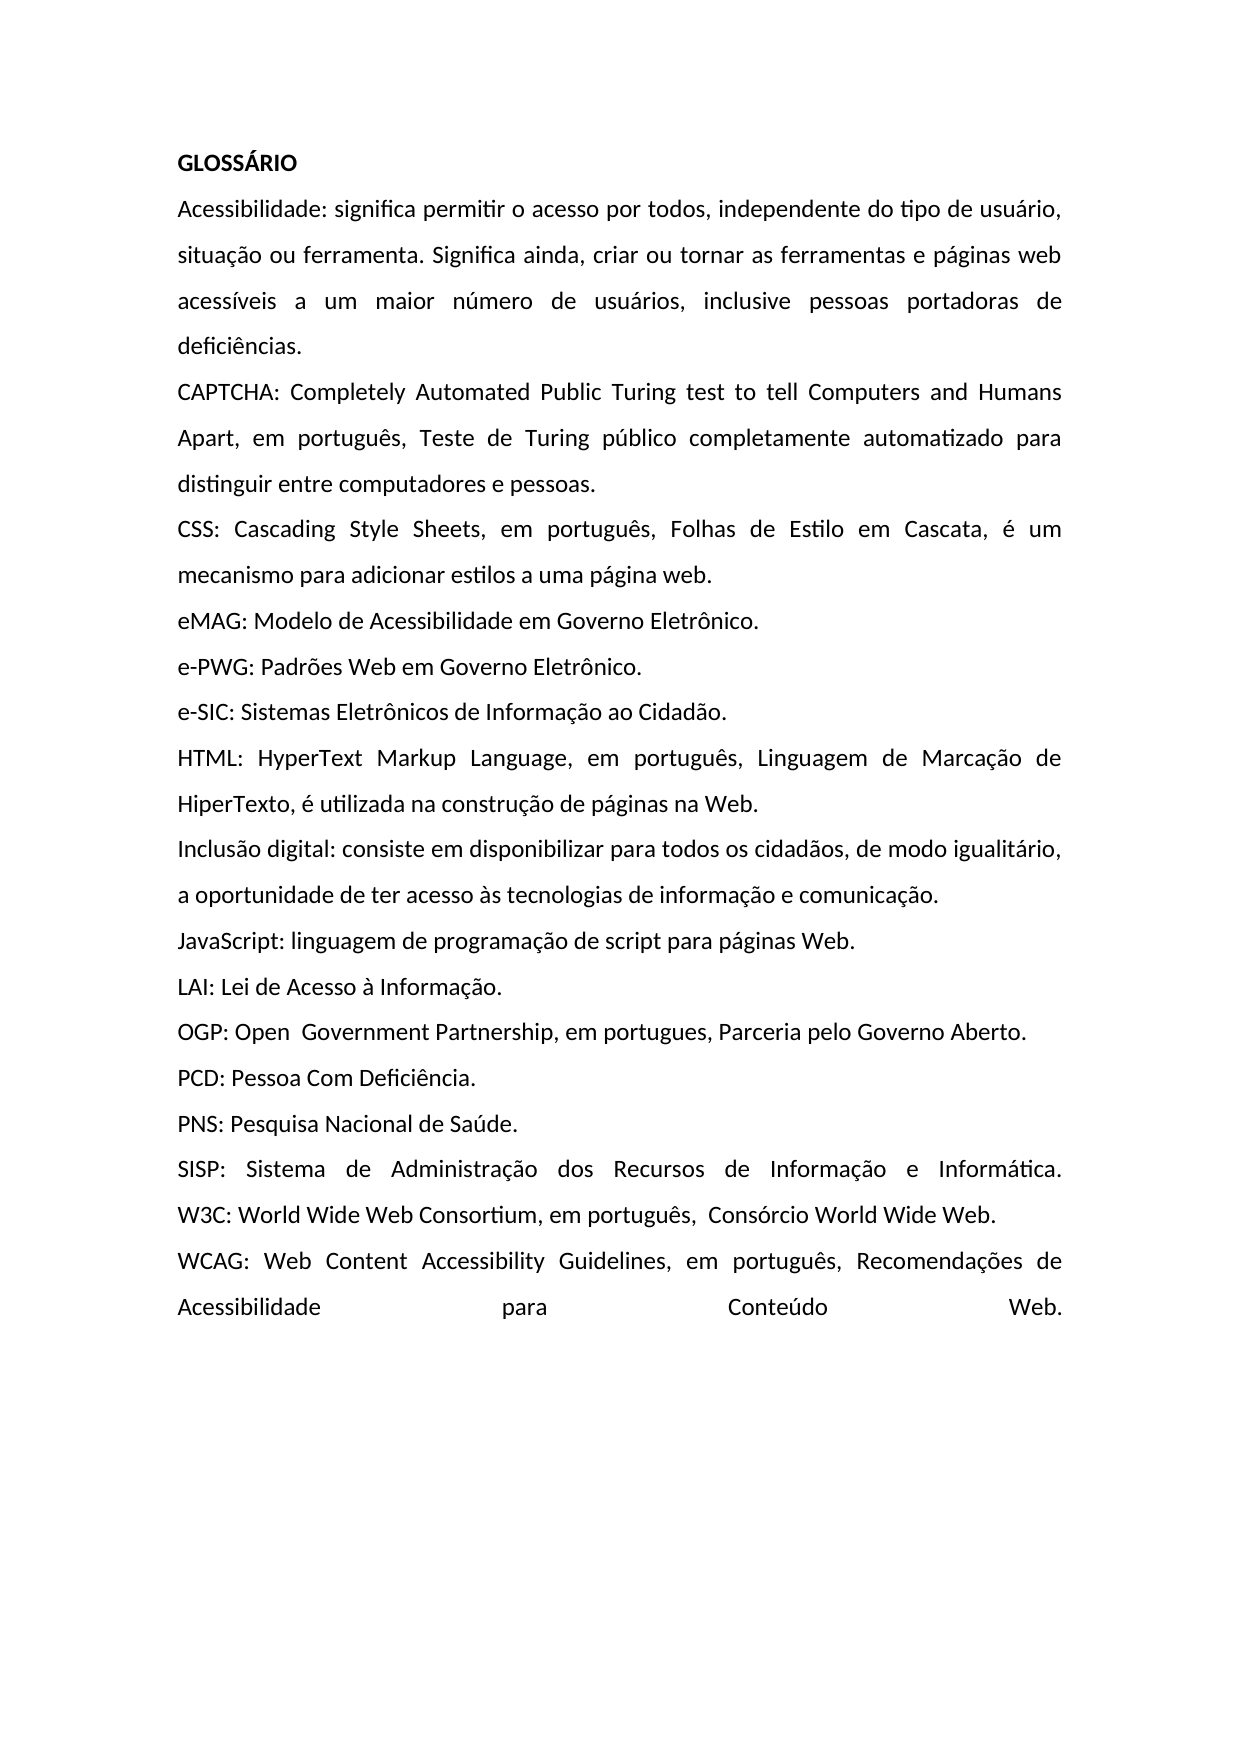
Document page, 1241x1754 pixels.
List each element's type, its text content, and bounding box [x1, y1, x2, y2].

text SISP: Sistema de Administração dos Recursos de Informação e Informática. W3C: World Wide Web Consortium, em português, Consórcio World Wide Web. [177, 1154, 1063, 1230]
text JavaScript: linguagem de programação de script para páginas Web. [177, 925, 1063, 956]
text GLOSSÁRIO [177, 148, 1063, 178]
text Acessibilidade: significa permitir o acesso por todos, independente do tipo de usuário, situação ou ferramenta. Significa ainda, criar ou tornar as ferramentas e páginas web acessíveis a um maior número de usuários, inclusive pessoas portadoras de deficiências. [177, 193, 1063, 361]
text WCAG: Web Content Accessibility Guidelines, em português, Recomendações de Acessibilidade para Conteúdo Web. [177, 1245, 1063, 1367]
text e-SIC: Sistemas Eletrônicos de Informação ao Cidadão. [177, 696, 1063, 727]
text HTML: HyperText Markup Language, em português, Linguagem de Marcação de HiperTexto, é utilizada na construção de páginas na Web. [177, 742, 1063, 818]
text Inclusão digital: consiste em disponibilizar para todos os cidadãos, de modo igualitário, a oportunidade de ter acesso às tecnologias de informação e comunicação. [177, 833, 1063, 910]
text LAI: Lei de Acesso à Informação. [177, 971, 1063, 1001]
text PNS: Pesquisa Nacional de Saúde. [177, 1108, 1063, 1138]
text e-PWG: Padrões Web em Governo Eletrônico. [177, 651, 1063, 681]
text CSS: Cascading Style Sheets, em português, Folhas de Estilo em Cascata, é um mecanismo para adicionar estilos a uma página web. [177, 513, 1063, 590]
text CAPTCHA: Completely Automated Public Turing test to tell Computers and Humans Apart, em português, Teste de Turing público completamente automatizado para distinguir entre computadores e pessoas. [177, 376, 1063, 498]
text OGP: Open Government Partnership, em portugues, Parceria pelo Governo Aberto. [177, 1016, 1063, 1047]
text PCD: Pessoa Com Deficiência. [177, 1062, 1063, 1093]
text eMAG: Modelo de Acessibilidade em Governo Eletrônico. [177, 605, 1063, 635]
